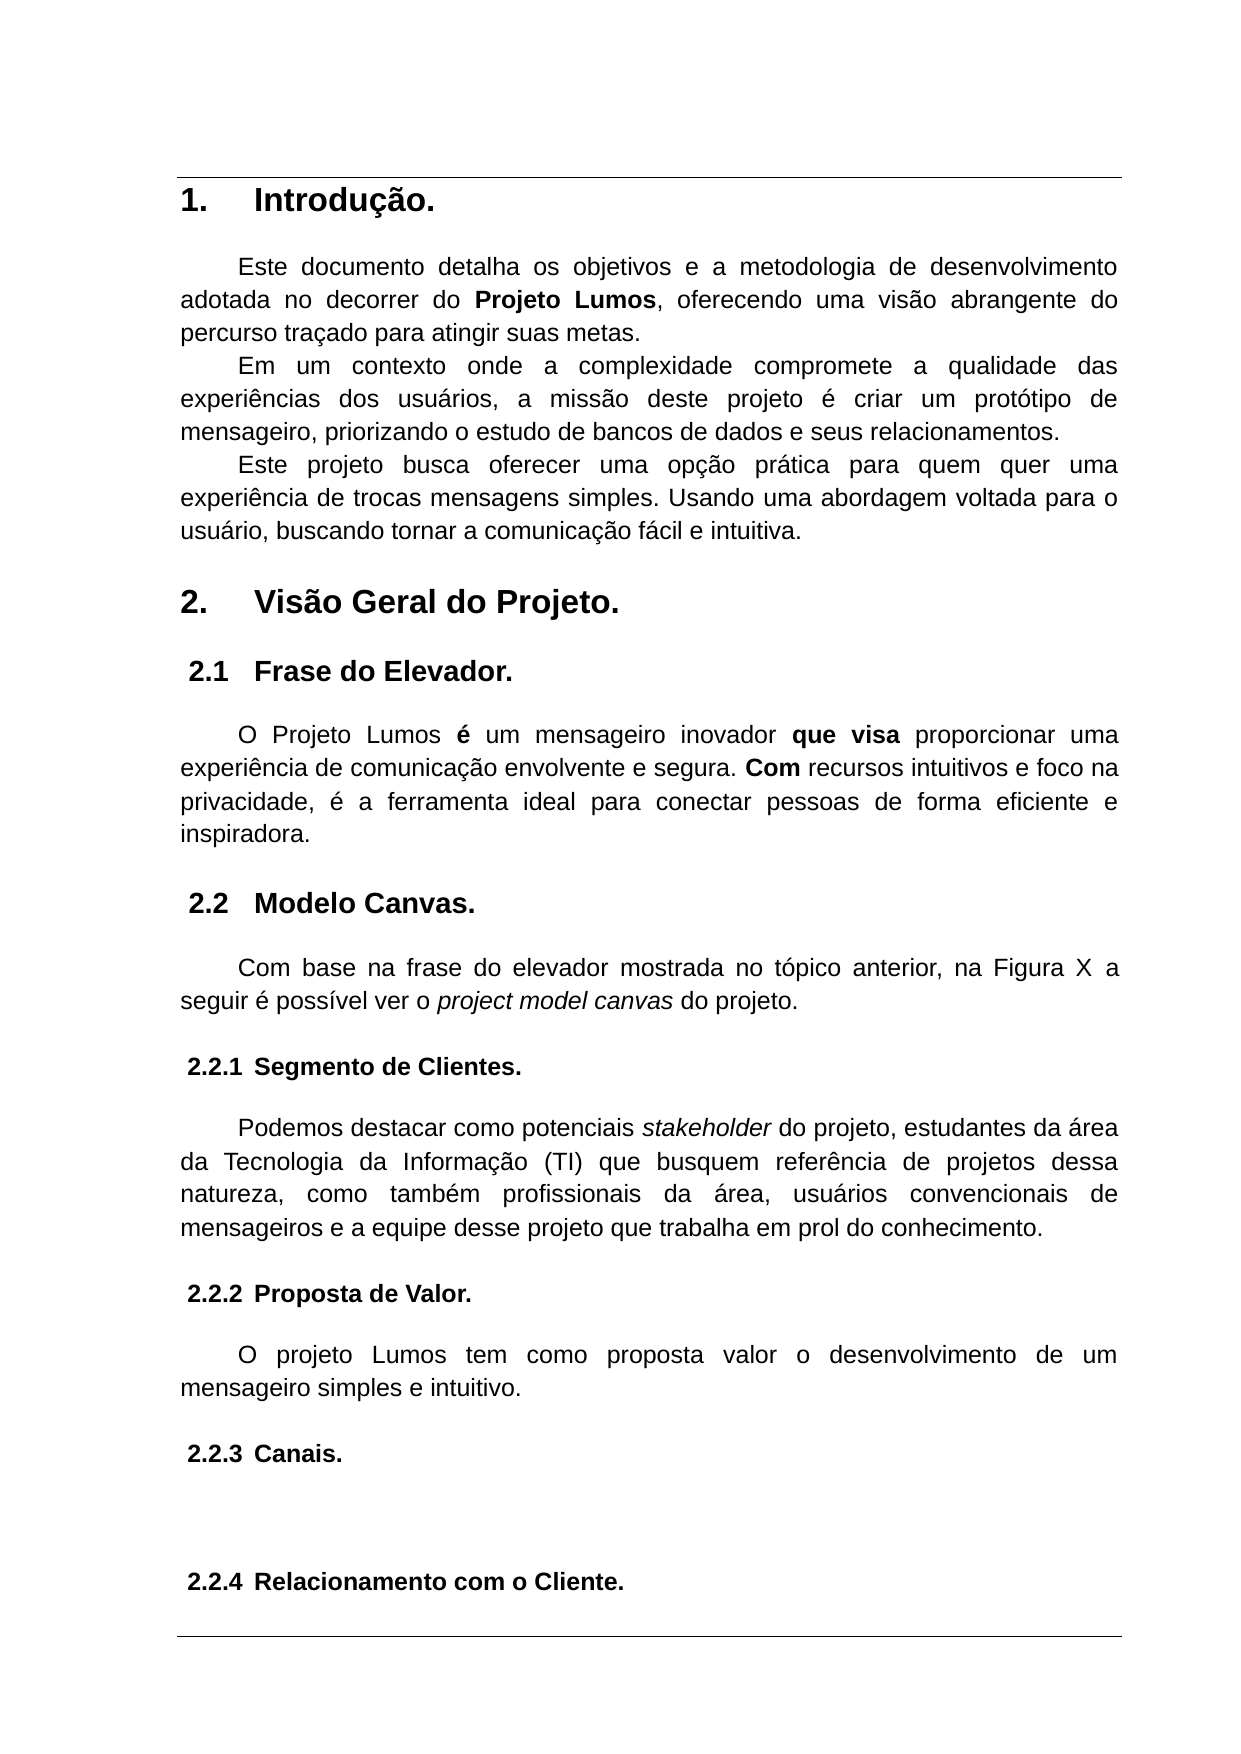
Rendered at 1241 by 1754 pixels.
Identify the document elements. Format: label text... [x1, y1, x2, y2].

subtitle Relacionamento com o Cliente. [180, 1567, 1119, 1596]
text Em um contexto onde a complexidade compromete a qualidade das experiências dos usuários, a missão deste projeto é criar um protótipo de mensageiro, priorizando o estudo de bancos de dados e seus relacionamentos. [180, 351, 1119, 446]
text O Projeto Lumos é um mensageiro inovador que visa proporcionar uma experiência de comunicação envolvente e segura. Com recursos intuitivos e foco na privacidade, é a ferramenta ideal para conectar pessoas de forma eficiente e inspiradora. [180, 720, 1119, 848]
text O projeto Lumos tem como proposta valor o desenvolvimento de um mensageiro simples e intuitivo. [180, 1340, 1119, 1402]
text Este documento detalha os objetivos e a metodologia de desenvolvimento adotada no decorrer do Projeto Lumos, oferecendo uma visão abrangente do percurso traçado para atingir suas metas. [180, 252, 1119, 346]
subtitle Introdução. [180, 180, 1119, 219]
text Podemos destacar como potenciais stakeholder do projeto, estudantes da área da Tecnologia da Informação (TI) que busquem referência de projetos dessa natureza, como também profissionais da área, usuários convencionais de mensageiros e a equipe desse projeto que trabalha em prol do conhecimento. [180, 1113, 1119, 1241]
subtitle Proposta de Valor. [180, 1278, 1119, 1307]
subtitle Canais. [180, 1439, 1119, 1468]
subtitle Segmento de Clientes. [180, 1052, 1119, 1080]
subtitle Modelo Canvas. [180, 886, 1119, 919]
subtitle Frase do Elevador. [180, 654, 1119, 687]
text Este projeto busca oferecer uma opção prática para quem quer uma experiência de trocas mensagens simples. Usando uma abordagem voltada para o usuário, buscando tornar a comunicação fácil e intuitiva. [180, 450, 1119, 544]
text Com base na frase do elevador mostrada no tópico anterior, na Figura X a seguir é possível ver o project model canvas do projeto. [180, 953, 1119, 1014]
subtitle Visão Geral do Projeto. [180, 582, 1119, 620]
